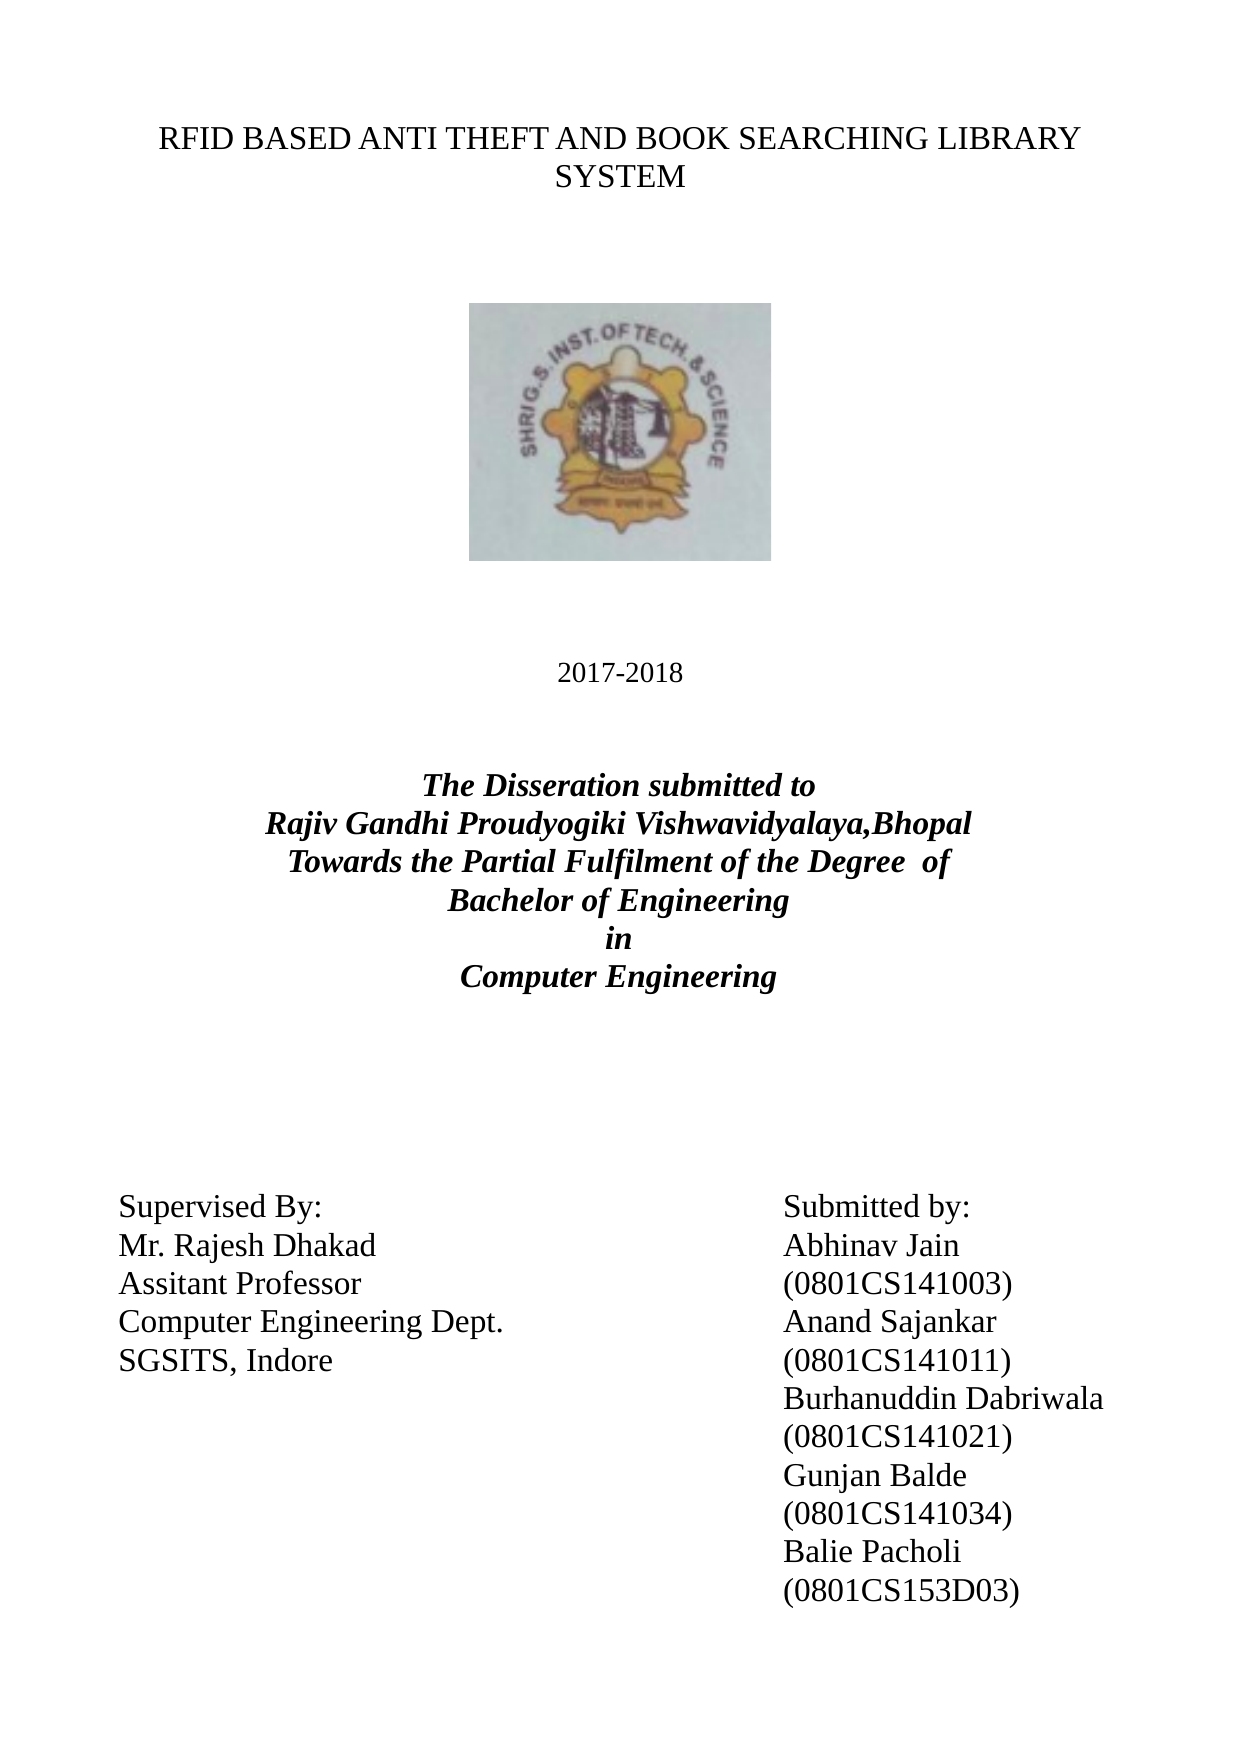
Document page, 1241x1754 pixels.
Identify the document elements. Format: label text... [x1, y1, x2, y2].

text (0801CS141021) [118, 1417, 1122, 1455]
text Towards the Partial Fulfilment of the Degree of [118, 842, 1122, 880]
text RFID BASED ANTI THEFT AND BOOK SEARCHING LIBRARY SYSTEM [118, 118, 1122, 195]
text (0801CS141034) [118, 1493, 1122, 1532]
text Computer Engineering Dept. Anand Sajankar [118, 1302, 1122, 1340]
text Gunjan Balde [118, 1455, 1122, 1493]
picture [469, 303, 772, 561]
text in [118, 918, 1122, 957]
text Bachelor of Engineering [118, 880, 1122, 918]
text (0801CS153D03) [118, 1570, 1122, 1608]
text Computer Engineering [118, 957, 1122, 995]
text The Disseration submitted to [118, 765, 1122, 803]
text 2017-2018 [118, 655, 1122, 688]
text SGSITS, Indore (0801CS141011) [118, 1340, 1122, 1378]
text Burhanuddin Dabriwala [118, 1378, 1122, 1417]
text Rajiv Gandhi Proudyogiki Vishwavidyalaya,Bhopal [118, 803, 1122, 842]
text Supervised By: Submitted by: [118, 1187, 1122, 1225]
text Assitant Professor (0801CS141003) [118, 1263, 1122, 1302]
text Mr. Rajesh Dhakad Abhinav Jain [118, 1225, 1122, 1263]
text Balie Pacholi [118, 1532, 1122, 1570]
